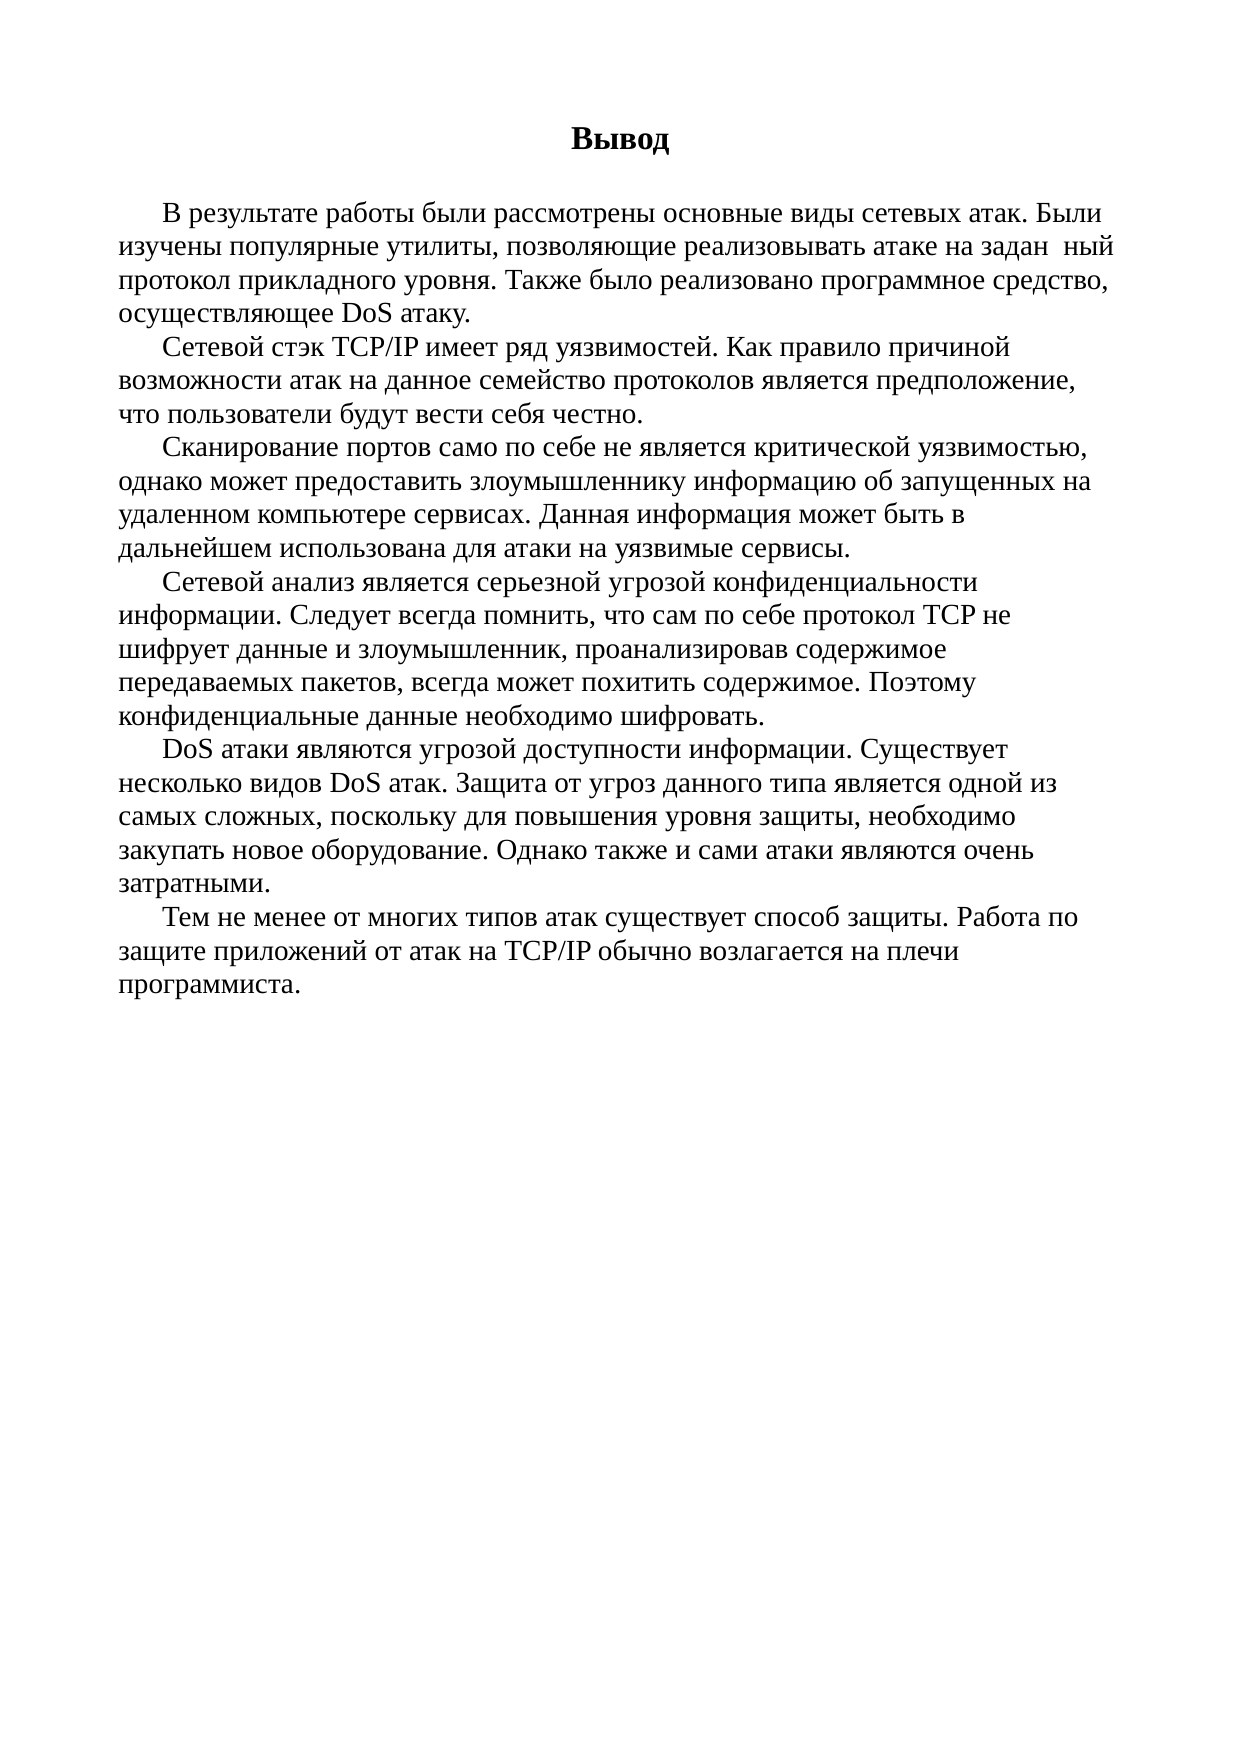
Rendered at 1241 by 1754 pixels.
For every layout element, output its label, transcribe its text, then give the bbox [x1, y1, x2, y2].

text Сканирование портов само по себе не является критической уязвимостью, однако может предоставить злоумышленнику информацию об запущенных на удаленном компьютере сервисах. Данная информация может быть в дальнейшем использована для атаки на уязвимые сервисы. [118, 429, 1122, 564]
text Сетевой стэк TCP/IP имеет ряд уязвимостей. Как правило причиной возможности атак на данное семейство протоколов является предположение, что пользователи будут вести себя честно. [118, 329, 1122, 429]
text Сетевой анализ является серьезной угрозой конфиденциальности информации. Следует всегда помнить, что сам по себе протокол TCP не шифрует данные и злоумышленник, проанализировав содержимое передаваемых пакетов, всегда может похитить содержимое. Поэтому конфиденциальные данные необходимо шифровать. [118, 564, 1122, 731]
text Тем не менее от многих типов атак существует способ защиты. Работа по защите приложений от атак на TCP/IP обычно возлагается на плечи программиста. [118, 899, 1122, 1000]
text В результате работы были рассмотрены основные виды сетевых атак. Были изучены популярные утилиты, позволяющие реализовывать атаке на задан ный протокол прикладного уровня. Также было реализовано программное средство, осуществляющее DoS атаку. [118, 195, 1122, 329]
text DoS атаки являются угрозой доступности информации. Существует несколько видов DoS атак. Защита от угроз данного типа является одной из самых сложных, поскольку для повышения уровня защиты, необходимо закупать новое оборудование. Однако также и сами атаки являются очень затратными. [118, 731, 1122, 899]
text Вывод [118, 118, 1122, 156]
